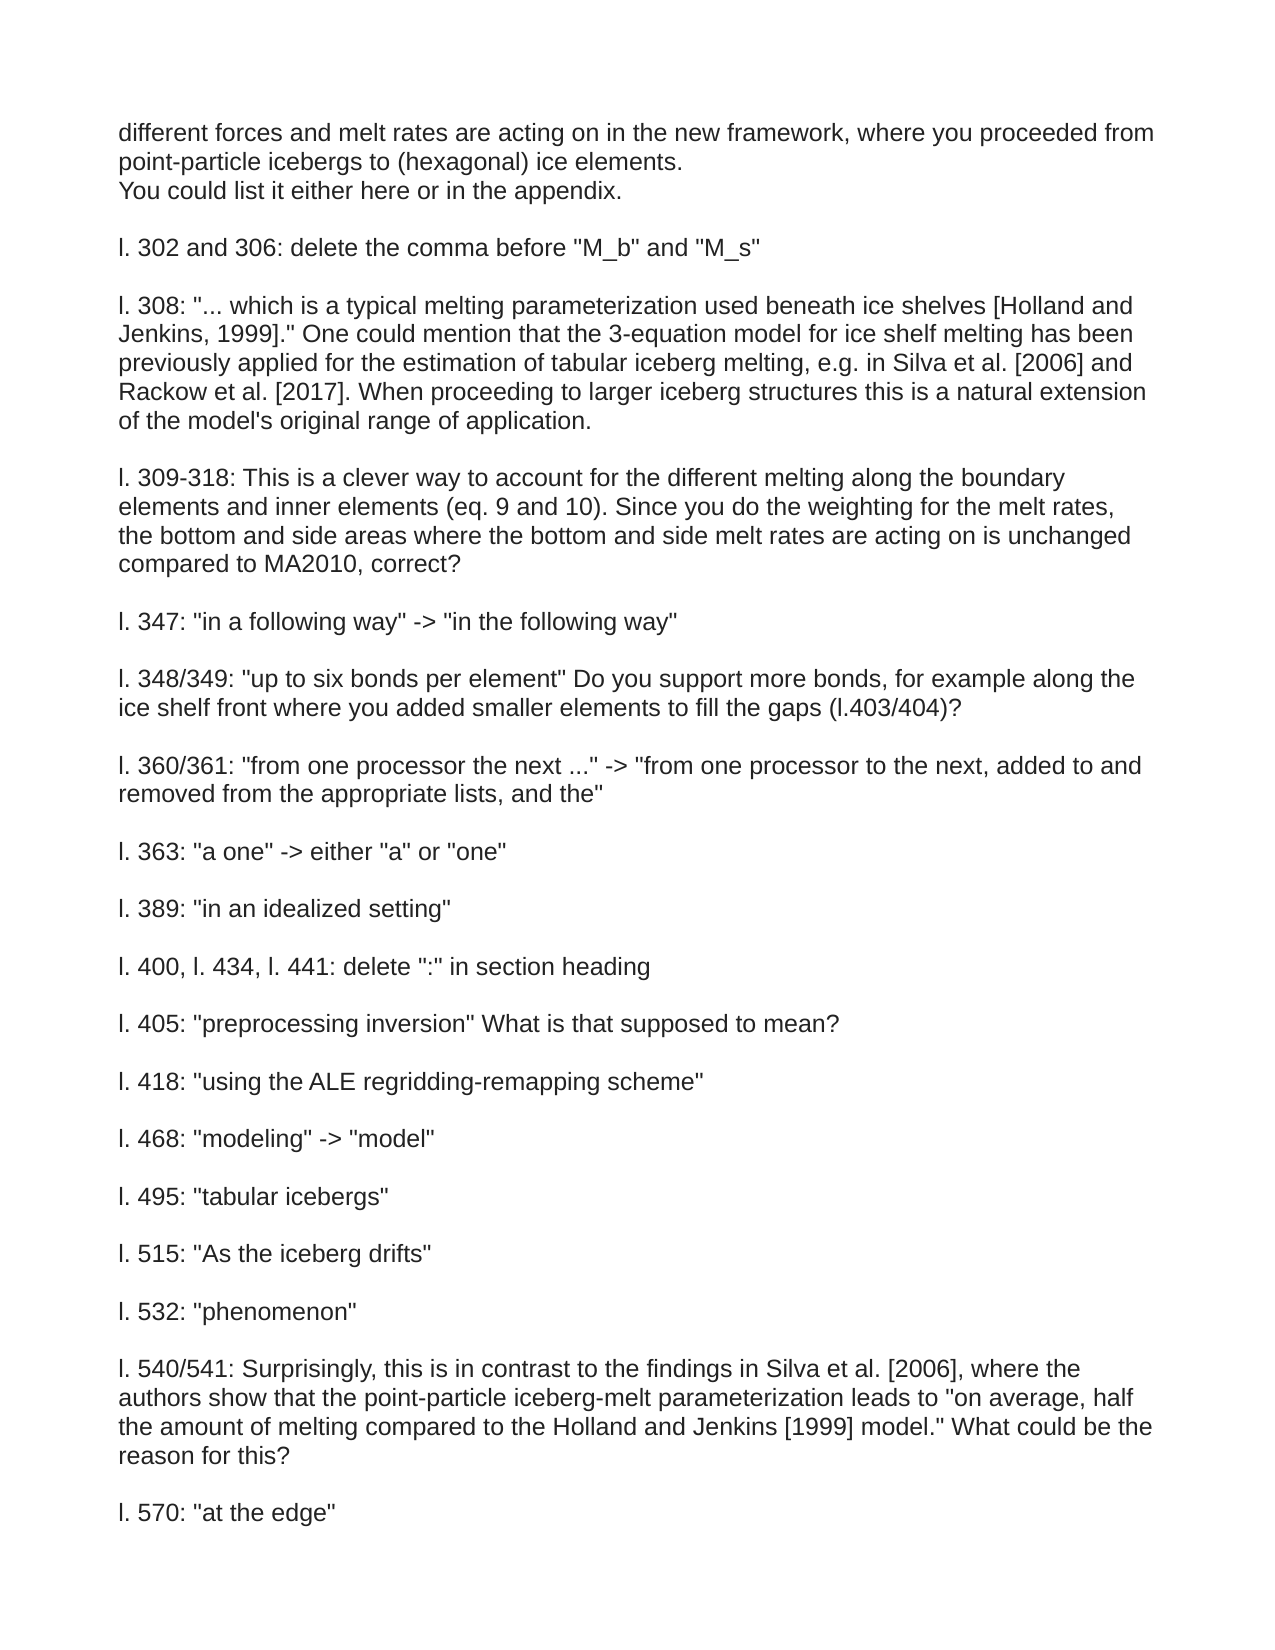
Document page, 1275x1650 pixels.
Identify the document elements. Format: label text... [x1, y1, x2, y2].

text different forces and melt rates are acting on in the new framework, where you proceeded from point-particle icebergs to (hexagonal) ice elements. You could list it either here or in the appendix. l. 302 and 306: delete the comma before "M_b" and "M_s" l. 308: "... which is a typical melting parameterization used beneath ice shelves [Holland and Jenkins, 1999]." One could mention that the 3-equation model for ice shelf melting has been previously applied for the estimation of tabular iceberg melting, e.g. in Silva et al. [2006] and Rackow et al. [2017]. When proceeding to larger iceberg structures this is a natural extension of the model's original range of application. l. 309-318: This is a clever way to account for the different melting along the boundary elements and inner elements (eq. 9 and 10). Since you do the weighting for the melt rates, the bottom and side areas where the bottom and side melt rates are acting on is unchanged compared to MA2010, correct? l. 347: "in a following way" -> "in the following way" l. 348/349: "up to six bonds per element" Do you support more bonds, for example along the ice shelf front where you added smaller elements to fill the gaps (l.403/404)? l. 360/361: "from one processor the next ..." -> "from one processor to the next, added to and removed from the appropriate lists, and the" l. 363: "a one" -> either "a" or "one" l. 389: "in an idealized setting" l. 400, l. 434, l. 441: delete ":" in section heading l. 405: "preprocessing inversion" What is that supposed to mean? l. 418: "using the ALE regridding-remapping scheme" l. 468: "modeling" -> "model" l. 495: "tabular icebergs" l. 515: "As the iceberg drifts" l. 532: "phenomenon" l. 540/541: Surprisingly, this is in contrast to the findings in Silva et al. [2006], where the authors show that the point-particle iceberg-melt parameterization leads to "on average, half the amount of melting compared to the Holland and Jenkins [1999] model." What could be the reason for this? l. 570: "at the edge" [118, 118, 1157, 1527]
